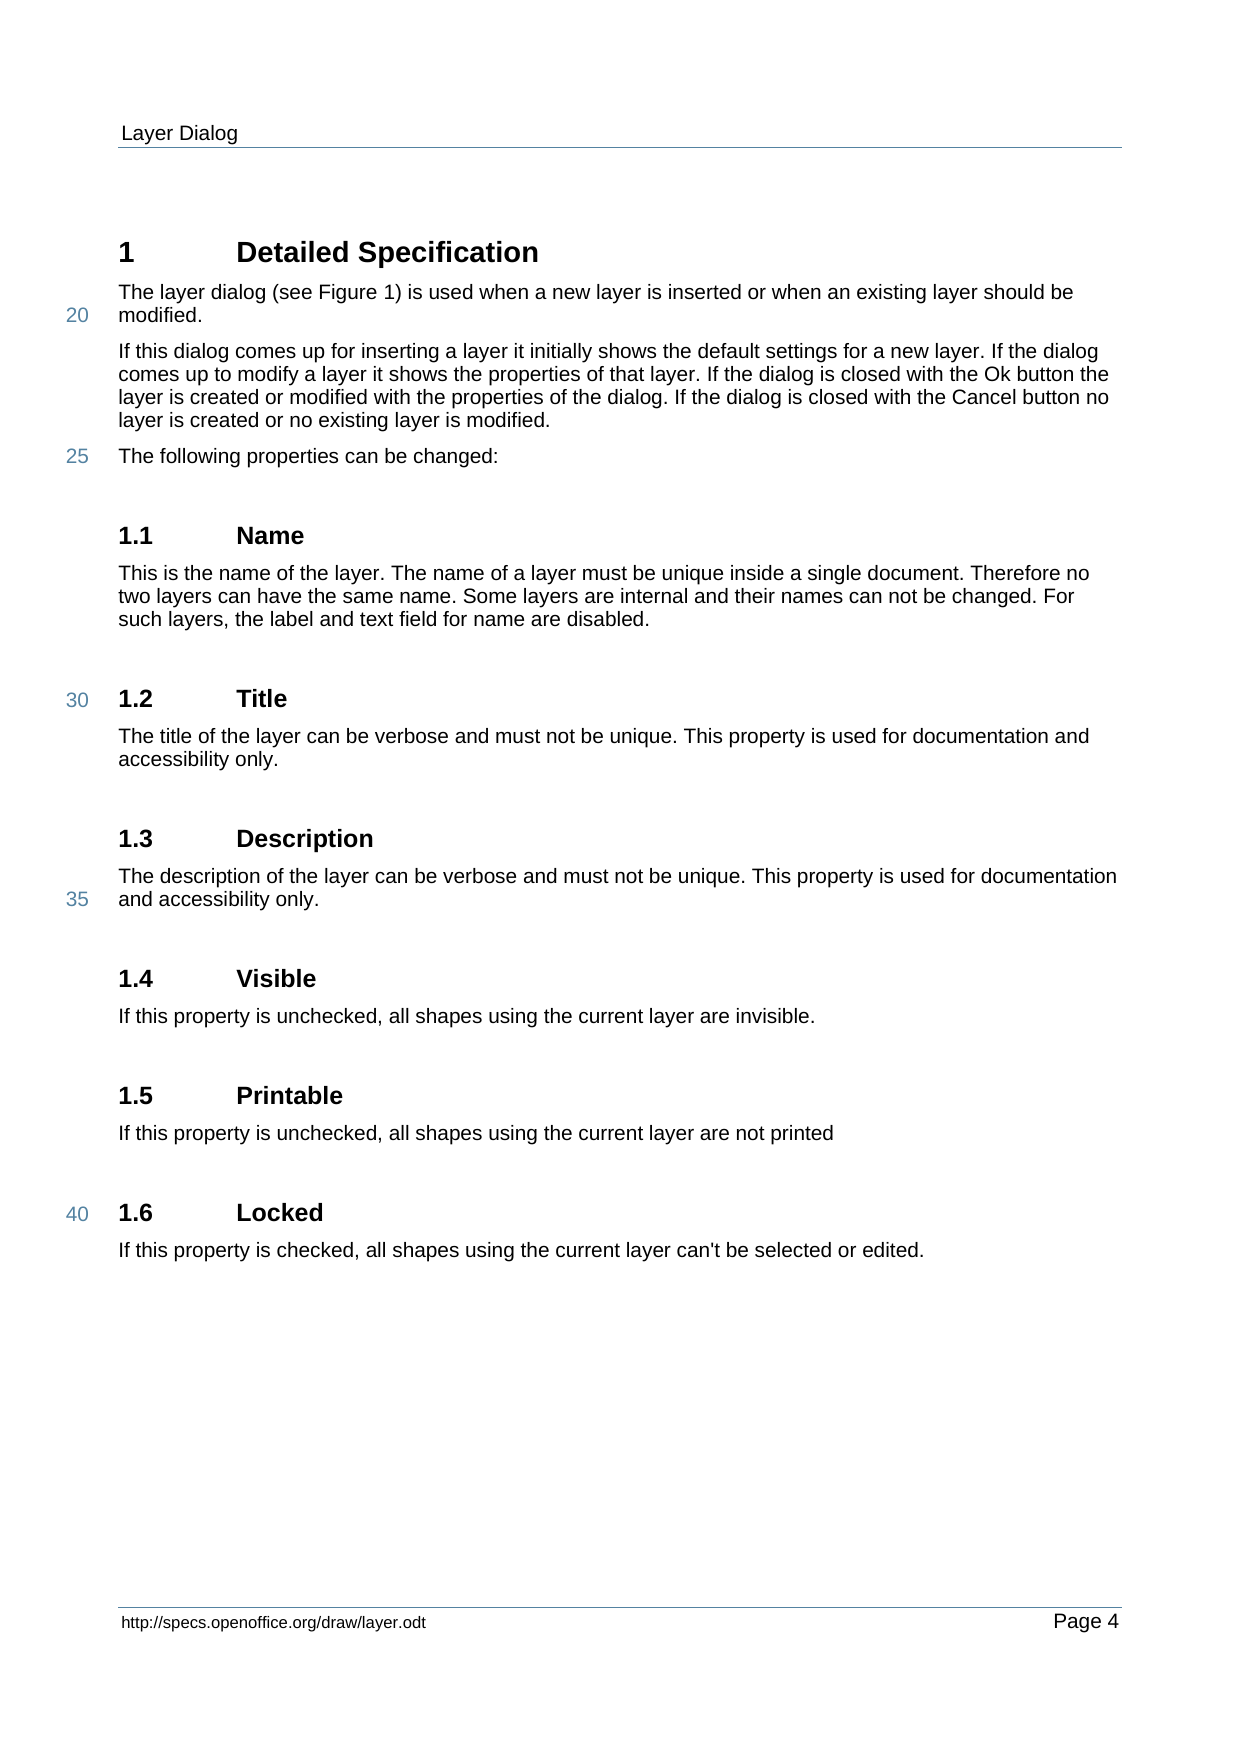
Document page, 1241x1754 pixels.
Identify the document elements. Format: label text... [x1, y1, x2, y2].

subtitle Description [118, 825, 1122, 853]
text The layer dialog (see Figure 1) is used when a new layer is inserted or when an existing layer should be modified. [118, 280, 1122, 327]
text The title of the layer can be verbose and must not be unique. This property is used for documentation and accessibility only. [118, 724, 1122, 771]
text This is the name of the layer. The name of a layer must be unique inside a single document. Therefore no two layers can have the same name. Some layers are internal and their names can not be changed. For such layers, the label and text field for name are disabled. [118, 561, 1122, 631]
subtitle Visible [118, 965, 1122, 993]
text If this property is unchecked, all shapes using the current layer are not printed [118, 1121, 1122, 1144]
subtitle Name [118, 522, 1122, 549]
subtitle Locked [118, 1198, 1122, 1226]
subtitle Printable [118, 1082, 1122, 1109]
text If this dialog comes up for inserting a layer it initially shows the default settings for a new layer. If the dialog comes up to modify a layer it shows the properties of that layer. If the dialog is closed with the Ok button the layer is created or modified with the properties of the dialog. If the dialog is closed with the Cancel button no layer is created or no existing layer is modified. [118, 339, 1122, 432]
text The following properties can be changed: [118, 444, 1122, 468]
subtitle Detailed Specification [118, 236, 1122, 268]
text The description of the layer can be verbose and must not be unique. This property is used for documentation and accessibility only. [118, 864, 1122, 911]
text If this property is checked, all shapes using the current layer can't be selected or edited. [118, 1238, 1122, 1261]
subtitle Title [118, 685, 1122, 713]
text If this property is unchecked, all shapes using the current layer are invisible. [118, 1004, 1122, 1028]
